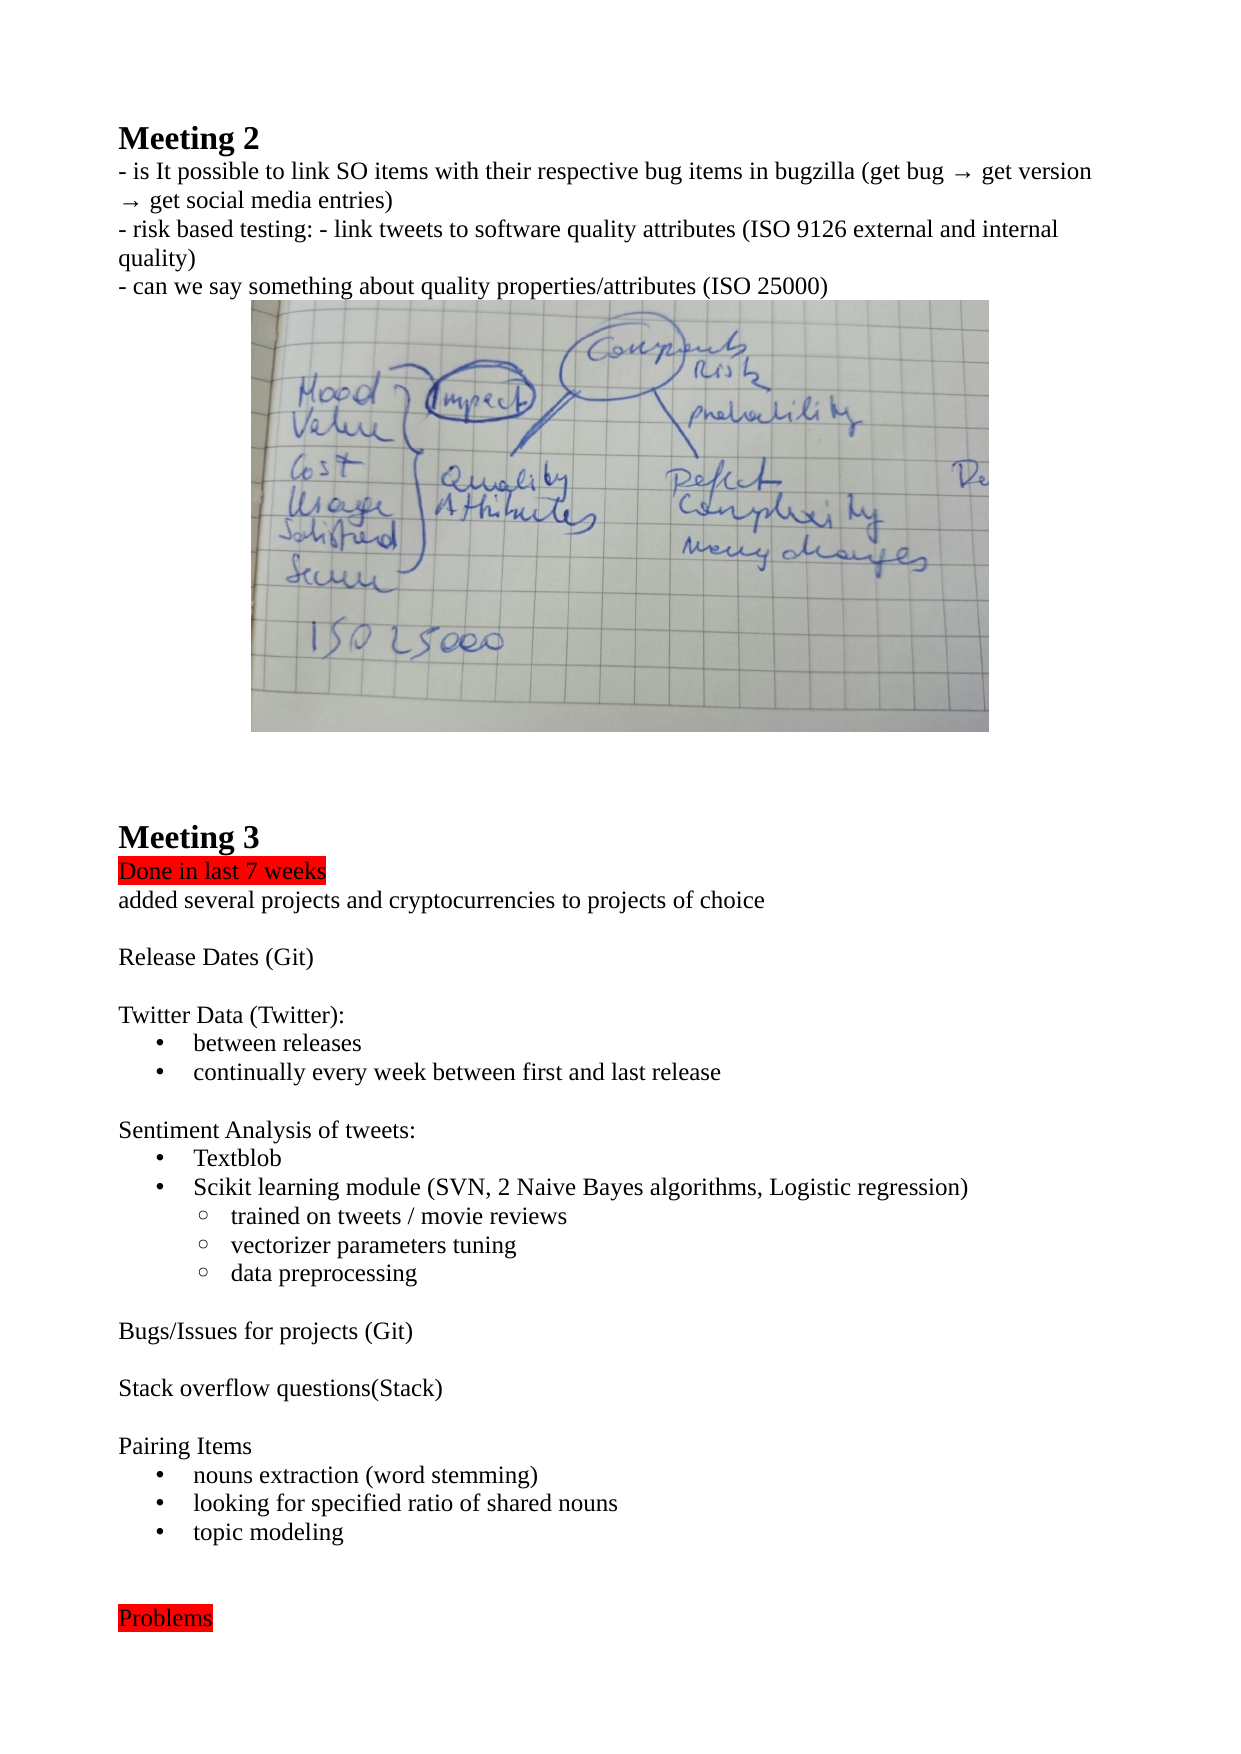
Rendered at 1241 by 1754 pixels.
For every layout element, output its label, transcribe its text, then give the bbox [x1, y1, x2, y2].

list continually every week between first and last release [156, 1057, 1122, 1086]
text - risk based testing: - link tweets to software quality attributes (ISO 9126 external and internal quality) [118, 214, 1122, 271]
list topic modeling [156, 1517, 1122, 1546]
text Twitter Data (Twitter): [118, 1000, 1122, 1028]
list Scikit learning module (SVN, 2 Naive Bayes algorithms, Logistic regression) [156, 1172, 1122, 1201]
text Meeting 3 [118, 818, 1122, 856]
text added several projects and cryptocurrencies to projects of choice [118, 885, 1122, 913]
list between releases [156, 1028, 1122, 1057]
text Pairing Items [118, 1431, 1122, 1460]
text Done in last 7 weeks [118, 856, 1122, 885]
text Sentiment Analysis of tweets: [118, 1115, 1122, 1143]
text Release Dates (Git) [118, 942, 1122, 971]
list data preprocessing [193, 1258, 1122, 1287]
picture [251, 300, 989, 732]
text Bugs/Issues for projects (Git) [118, 1316, 1122, 1345]
list nouns extraction (word stemming) [156, 1460, 1122, 1488]
text - can we say something about quality properties/attributes (ISO 25000) [118, 271, 1122, 300]
list vectorizer parameters tuning [193, 1230, 1122, 1258]
text Stack overflow questions(Stack) [118, 1373, 1122, 1402]
list looking for specified ratio of shared nouns [156, 1488, 1122, 1517]
list trained on tweets / movie reviews [193, 1201, 1122, 1230]
text Meeting 2 [118, 118, 1122, 156]
text - is It possible to link SO items with their respective bug items in bugzilla (get bug → get version → get social media entries) [118, 156, 1122, 214]
list Textblob [156, 1143, 1122, 1172]
text Problems [118, 1603, 1122, 1632]
